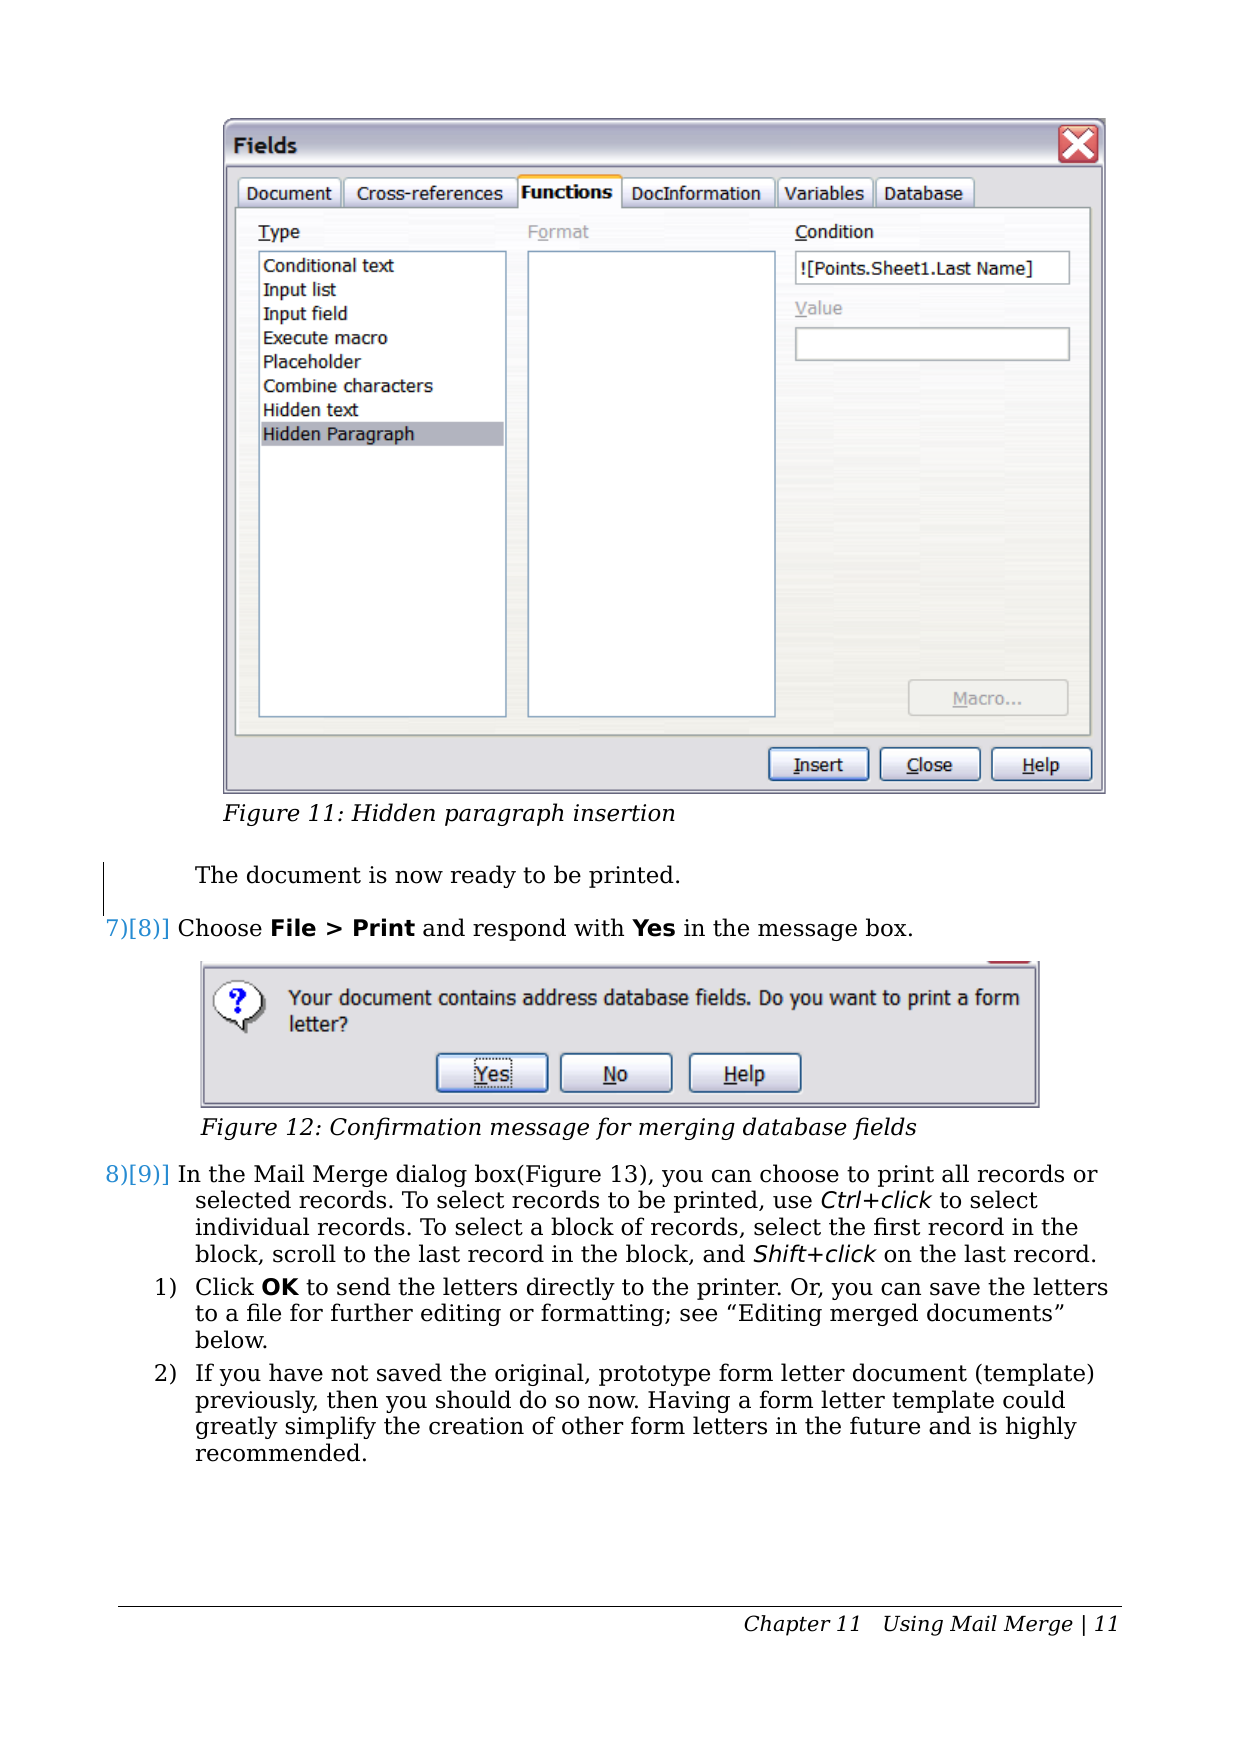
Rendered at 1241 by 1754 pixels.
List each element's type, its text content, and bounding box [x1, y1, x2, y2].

list If you have not saved the original, prototype form letter document (template) previously, then you should do so now. Having a form letter template could greatly simplify the creation of other form letters in the future and is highly recommended. [177, 1360, 1122, 1467]
picture [223, 118, 1106, 794]
list The document is now ready to be printed. [195, 862, 1122, 889]
picture [200, 961, 1040, 1108]
list In the Mail Merge dialog box(Figure 13), you can choose to print all records or selected records. To select records to be printed, use Ctrl+click to select individual records. To select a block of records, select the first record in the block, scroll to the last record in the block, and Shift+click on the last record. [177, 1161, 1122, 1268]
text Figure 11: Hidden paragraph insertion [223, 800, 1106, 827]
text Figure 12: Confirmation message for merging database fields [201, 1114, 1040, 1141]
list Click OK to send the letters directly to the printer. Or, you can save the letters to a file for further editing or formatting; see “Editing merged documents” below. [177, 1274, 1122, 1354]
list Choose File > Print and respond with Yes in the message box. [177, 916, 1122, 942]
